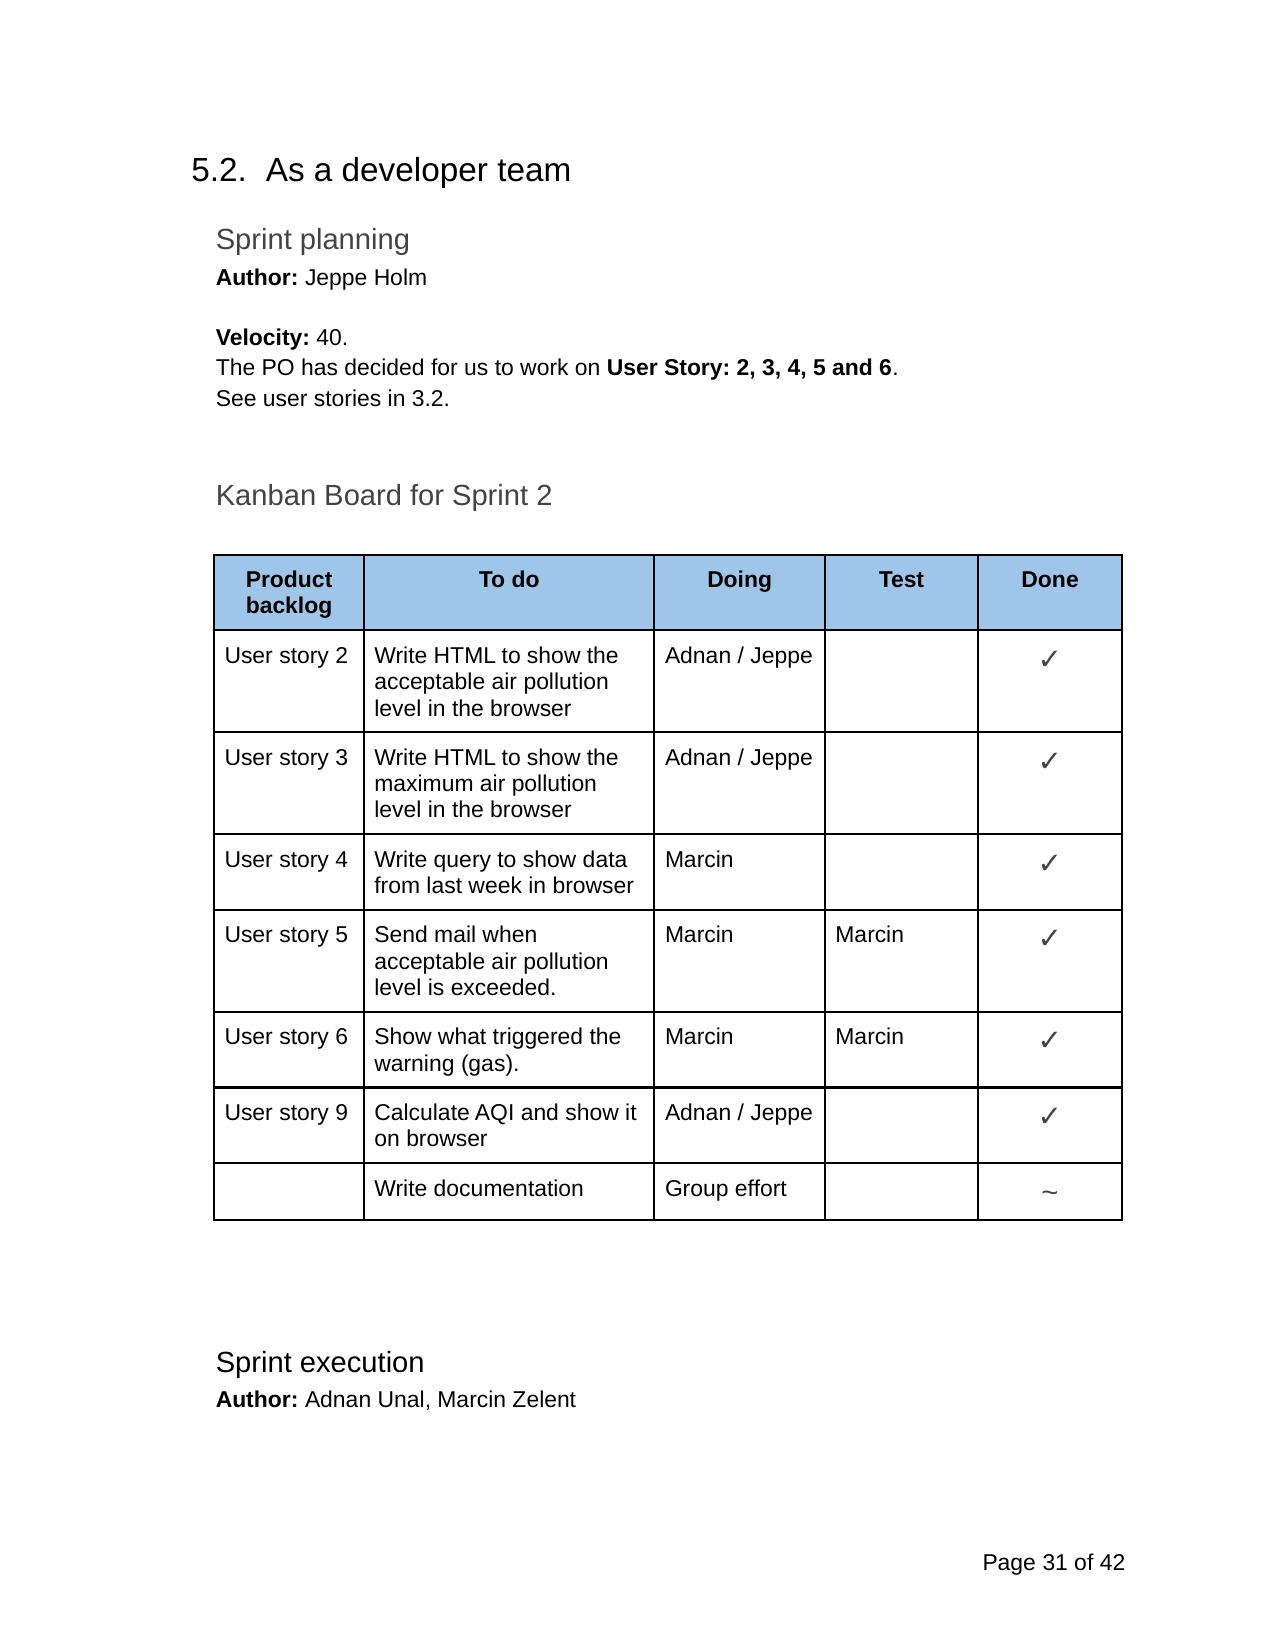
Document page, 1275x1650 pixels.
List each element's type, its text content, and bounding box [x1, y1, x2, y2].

table_cell User story 9 [215, 1089, 363, 1162]
table_cell Adnan / Jeppe [655, 733, 824, 833]
table_cell ✓ [979, 733, 1121, 833]
table_cell Marcin [655, 835, 824, 909]
table_cell Send mail when acceptable air pollution level is exceeded. [365, 911, 653, 1011]
table_cell [826, 1089, 977, 1162]
table_header To do [365, 556, 653, 629]
table_header Product backlog [215, 556, 363, 629]
table_cell Adnan / Jeppe [655, 631, 824, 731]
table_cell [826, 835, 977, 909]
table_cell Group effort [655, 1164, 824, 1218]
table_cell Calculate AQI and show it on browser [365, 1089, 653, 1162]
table_cell User story 4 [215, 835, 363, 909]
table_cell Write HTML to show the​ ​acceptable​ ​air​ ​pollution​ ​level​ ​in​ ​the​ ​browser [365, 631, 653, 731]
table_cell User story 5 [215, 911, 363, 1011]
subtitle As a developer team [247, 150, 1125, 188]
subtitle Sprint execution [216, 1344, 1125, 1378]
table_cell Show what triggered the warning (gas). [365, 1013, 653, 1086]
table_cell Adnan / Jeppe [655, 1089, 824, 1162]
table_cell ✓ [979, 1013, 1121, 1086]
text Author: Jeppe Holm [216, 264, 1125, 290]
table_cell User story 2 [215, 631, 363, 731]
table_cell User story 6 [215, 1013, 363, 1086]
table_cell Marcin [655, 911, 824, 1011]
table_header Doing [655, 556, 824, 629]
table_cell [826, 631, 977, 731]
table_header Test [826, 556, 977, 629]
table_cell [826, 733, 977, 833]
text Velocity: 40. The PO has decided for us to work on User Story: 2, 3, 4, 5 and 6. See user stories in 3.2. [216, 324, 1125, 411]
table_header Done [979, 556, 1121, 629]
table_cell ✓ [979, 631, 1121, 731]
text Author: Adnan Unal, Marcin Zelent [216, 1386, 1125, 1413]
subtitle Sprint planning [216, 222, 1125, 255]
table_cell Marcin [826, 911, 977, 1011]
table_cell Write query to show data from last week in browser [365, 835, 653, 909]
table_cell User story 3 [215, 733, 363, 833]
table_cell Write documentation [365, 1164, 653, 1218]
table_cell Marcin [826, 1013, 977, 1086]
subtitle Kanban Board for Sprint 2 [216, 478, 1125, 545]
table_cell ✓ [979, 911, 1121, 1011]
table_cell [215, 1164, 363, 1218]
table_cell Write HTML to show the maximum air pollution level in the browser [365, 733, 653, 833]
table_cell [826, 1164, 977, 1218]
table_cell ✓ [979, 835, 1121, 909]
table_cell Marcin [655, 1013, 824, 1086]
table_cell ~ [979, 1164, 1121, 1218]
table_cell ✓ [979, 1089, 1121, 1162]
